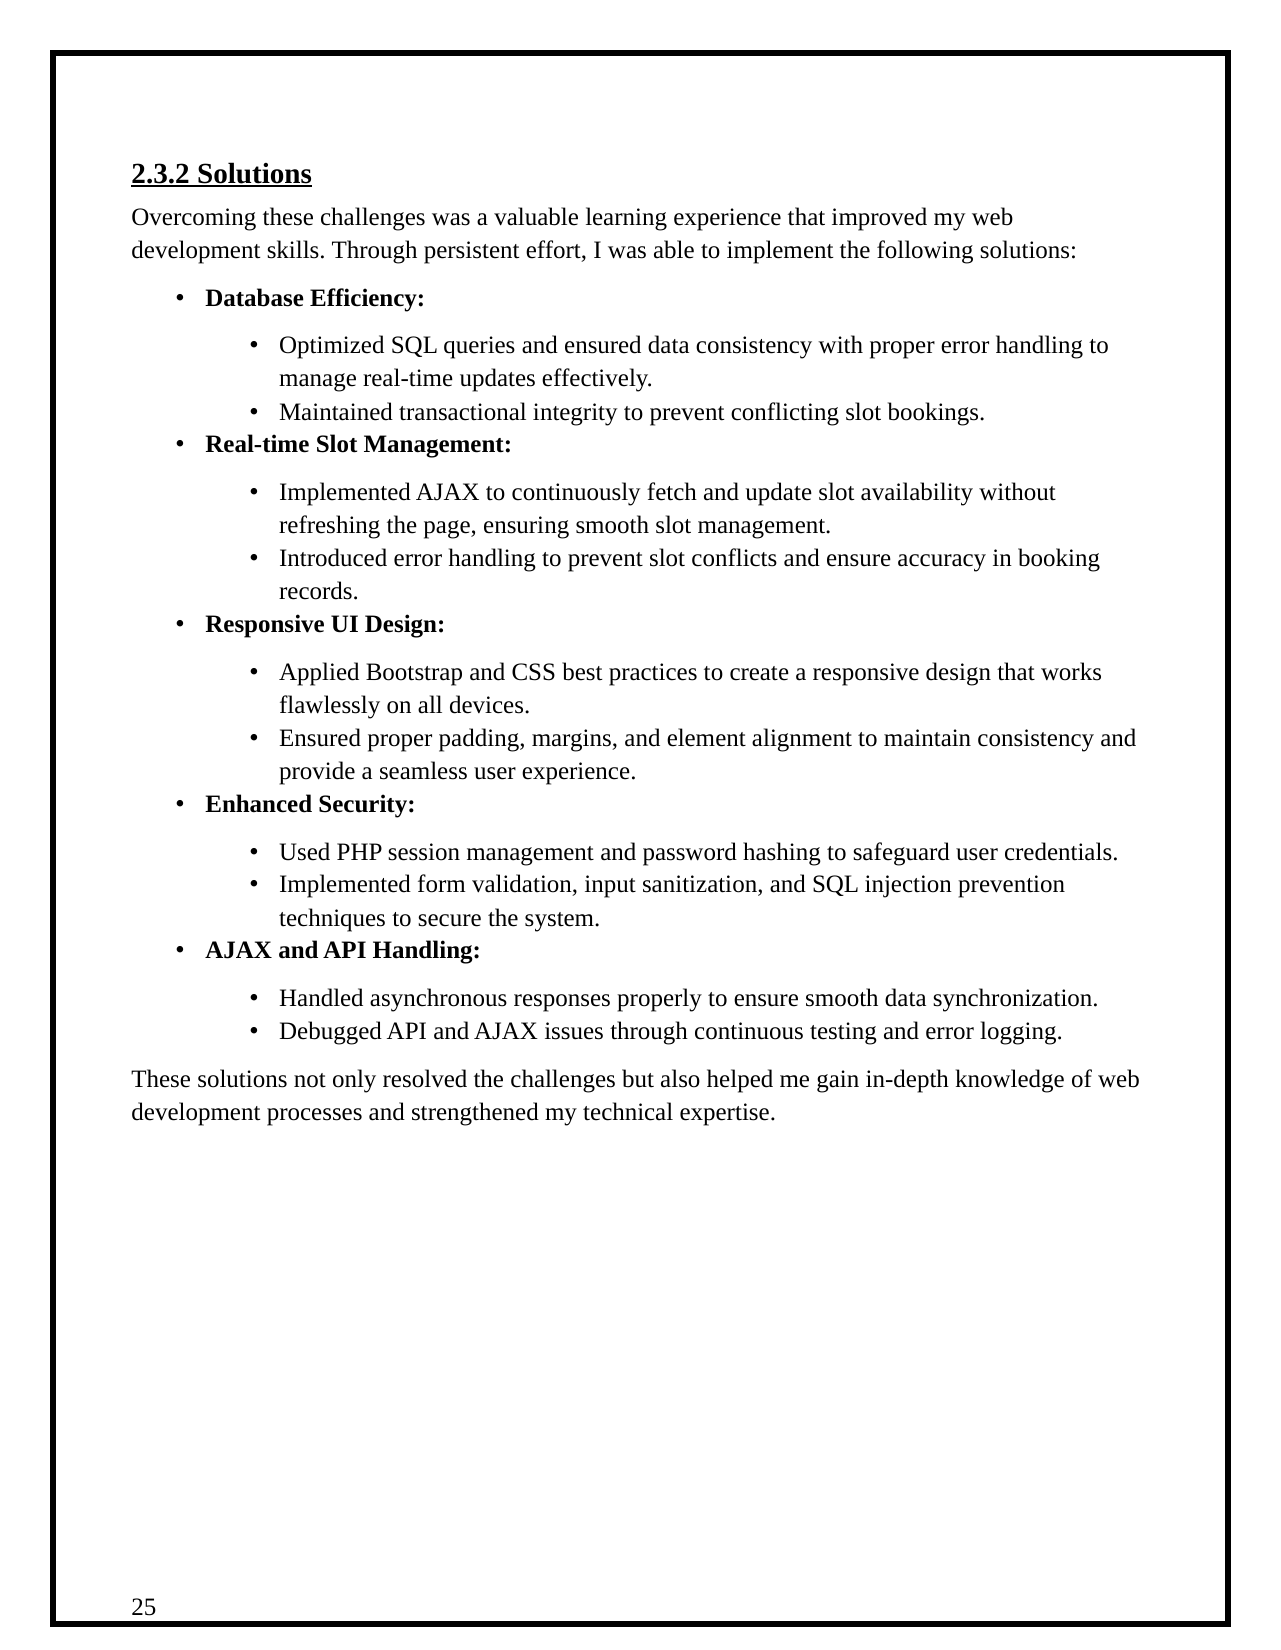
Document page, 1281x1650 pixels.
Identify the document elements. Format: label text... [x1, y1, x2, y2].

text These solutions not only resolved the challenges but also helped me gain in-depth knowledge of web development processes and strengthened my technical expertise. [131, 1064, 1143, 1126]
list Handled asynchronous responses properly to ensure smooth data synchronization. [249, 983, 1143, 1012]
list Enhanced Security: [176, 789, 1143, 818]
list Maintained transactional integrity to prevent conflicting slot bookings. [249, 397, 1143, 425]
list Applied Bootstrap and CSS best practices to create a responsive design that works flawlessly on all devices. [249, 657, 1143, 719]
list Database Efficiency: [176, 283, 1143, 312]
list Implemented form validation, input sanitization, and SQL injection prevention techniques to secure the system. [249, 869, 1143, 931]
list Used PHP session management and password hashing to safeguard user credentials. [249, 837, 1143, 865]
subtitle 2.3.2 Solutions [131, 156, 1143, 190]
list Introduced error handling to prevent slot conflicts and ensure accuracy in booking records. [249, 543, 1143, 605]
text Overcoming these challenges was a valuable learning experience that improved my web development skills. Through persistent effort, I was able to implement the following solutions: [131, 202, 1143, 264]
list Real-time Slot Management: [176, 429, 1143, 458]
list Responsive UI Design: [176, 609, 1143, 638]
list Implemented AJAX to continuously fetch and update slot availability without refreshing the page, ensuring smooth slot management. [249, 477, 1143, 539]
list AJAX and API Handling: [176, 936, 1143, 964]
list Ensured proper padding, margins, and element alignment to maintain consistency and provide a seamless user experience. [249, 723, 1143, 785]
list Debugged API and AJAX issues through continuous testing and error logging. [249, 1016, 1143, 1045]
list Optimized SQL queries and ensured data consistency with proper error handling to manage real-time updates effectively. [249, 331, 1143, 392]
